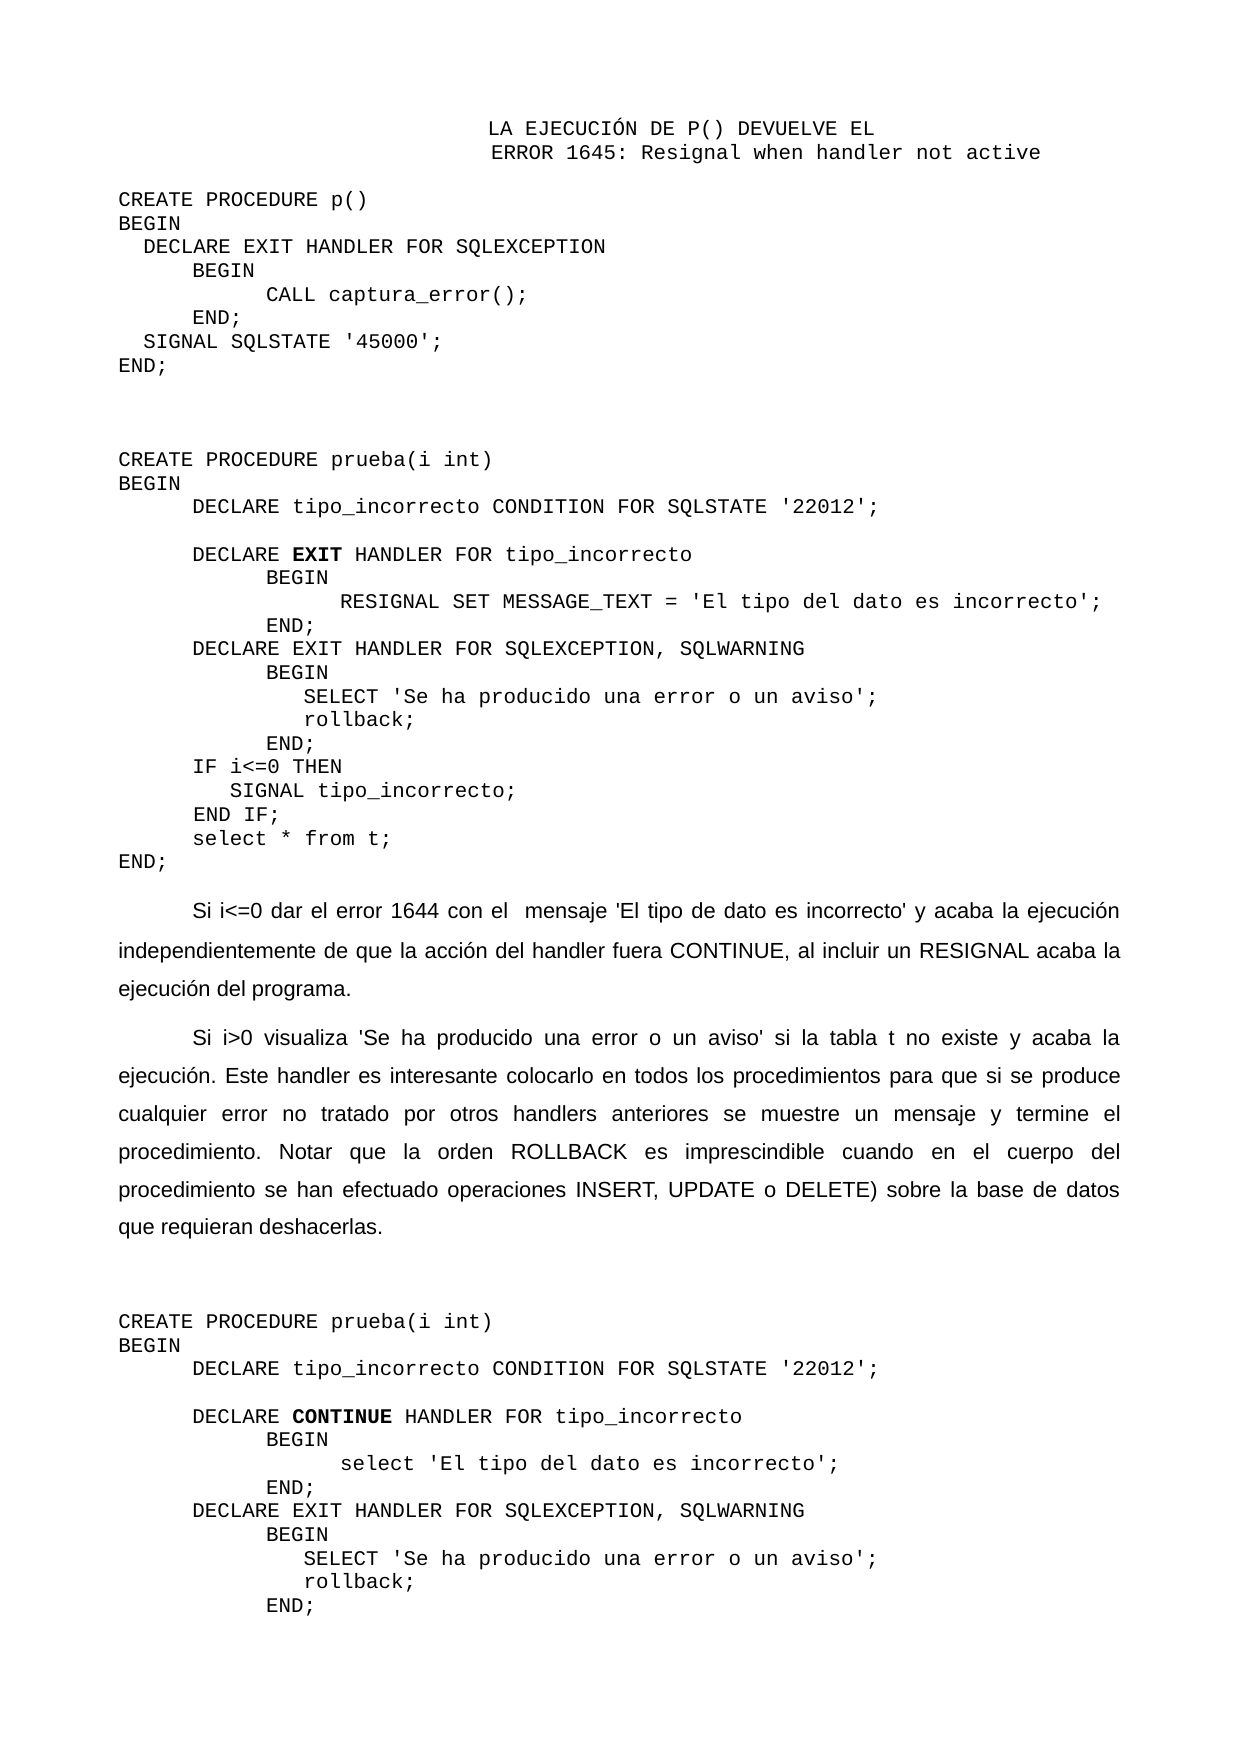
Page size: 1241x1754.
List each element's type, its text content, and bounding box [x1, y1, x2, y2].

text END; [118, 615, 1122, 638]
text END; [118, 307, 1122, 331]
text DECLARE EXIT HANDLER FOR SQLEXCEPTION, SQLWARNING [118, 1500, 1122, 1524]
text Si i>0 visualiza 'Se ha producido una error o un aviso' si la tabla t no existe y acaba la ejecución. Este handler es interesante colocarlo en todos los procedimientos para que si se produce cualquier error no tratado por otros handlers anteriores se muestre un mensaje y termine el procedimiento. Notar que la orden ROLLBACK es imprescindible cuando en el cuerpo del procedimiento se han efectuado operaciones INSERT, UPDATE o DELETE) sobre la base de datos que requieran deshacerlas. [118, 1025, 1122, 1239]
text CREATE PROCEDURE prueba(i int) [118, 1311, 1122, 1335]
text select 'El tipo del dato es incorrecto'; [118, 1453, 1122, 1477]
text LA EJECUCIÓN DE P() DEVUELVE EL ERROR 1645: Resignal when handler not active [118, 118, 1122, 165]
text rollback; [118, 709, 1122, 733]
text CALL captura_error(); [118, 284, 1122, 307]
text BEGIN [118, 260, 1122, 284]
text DECLARE EXIT HANDLER FOR tipo_incorrecto [118, 544, 1122, 567]
text rollback; [118, 1571, 1122, 1595]
text END; [118, 1595, 1122, 1618]
text BEGIN [118, 1429, 1122, 1453]
text END; [118, 354, 1122, 378]
text BEGIN [118, 1335, 1122, 1358]
text END IF; [118, 804, 1122, 827]
text BEGIN [118, 567, 1122, 591]
text IF i<=0 THEN [118, 757, 1122, 780]
text BEGIN [118, 213, 1122, 236]
text END; [118, 733, 1122, 757]
text Si i<=0 dar el error 1644 con el mensaje 'El tipo de dato es incorrecto' y acaba la ejecución independientemente de que la acción del handler fuera CONTINUE, al incluir un RESIGNAL acaba la ejecución del programa. [118, 898, 1122, 1001]
text DECLARE EXIT HANDLER FOR SQLEXCEPTION [118, 236, 1122, 260]
text BEGIN [118, 662, 1122, 686]
text END; [118, 851, 1122, 875]
text DECLARE tipo_incorrecto CONDITION FOR SQLSTATE '22012'; [118, 496, 1122, 520]
text SIGNAL SQLSTATE '45000'; [118, 331, 1122, 354]
text END; [118, 1477, 1122, 1500]
text CREATE PROCEDURE prueba(i int) [118, 449, 1122, 473]
text DECLARE CONTINUE HANDLER FOR tipo_incorrecto [118, 1406, 1122, 1429]
text DECLARE EXIT HANDLER FOR SQLEXCEPTION, SQLWARNING [118, 638, 1122, 662]
text CREATE PROCEDURE p() [118, 189, 1122, 213]
text SELECT 'Se ha producido una error o un aviso'; [118, 1548, 1122, 1571]
text BEGIN [118, 1524, 1122, 1548]
text SIGNAL tipo_incorrecto; [118, 780, 1122, 804]
text RESIGNAL SET MESSAGE_TEXT = 'El tipo del dato es incorrecto'; [118, 591, 1122, 615]
text SELECT 'Se ha producido una error o un aviso'; [118, 686, 1122, 709]
text DECLARE tipo_incorrecto CONDITION FOR SQLSTATE '22012'; [118, 1358, 1122, 1382]
text select * from t; [118, 827, 1122, 851]
text BEGIN [118, 473, 1122, 496]
